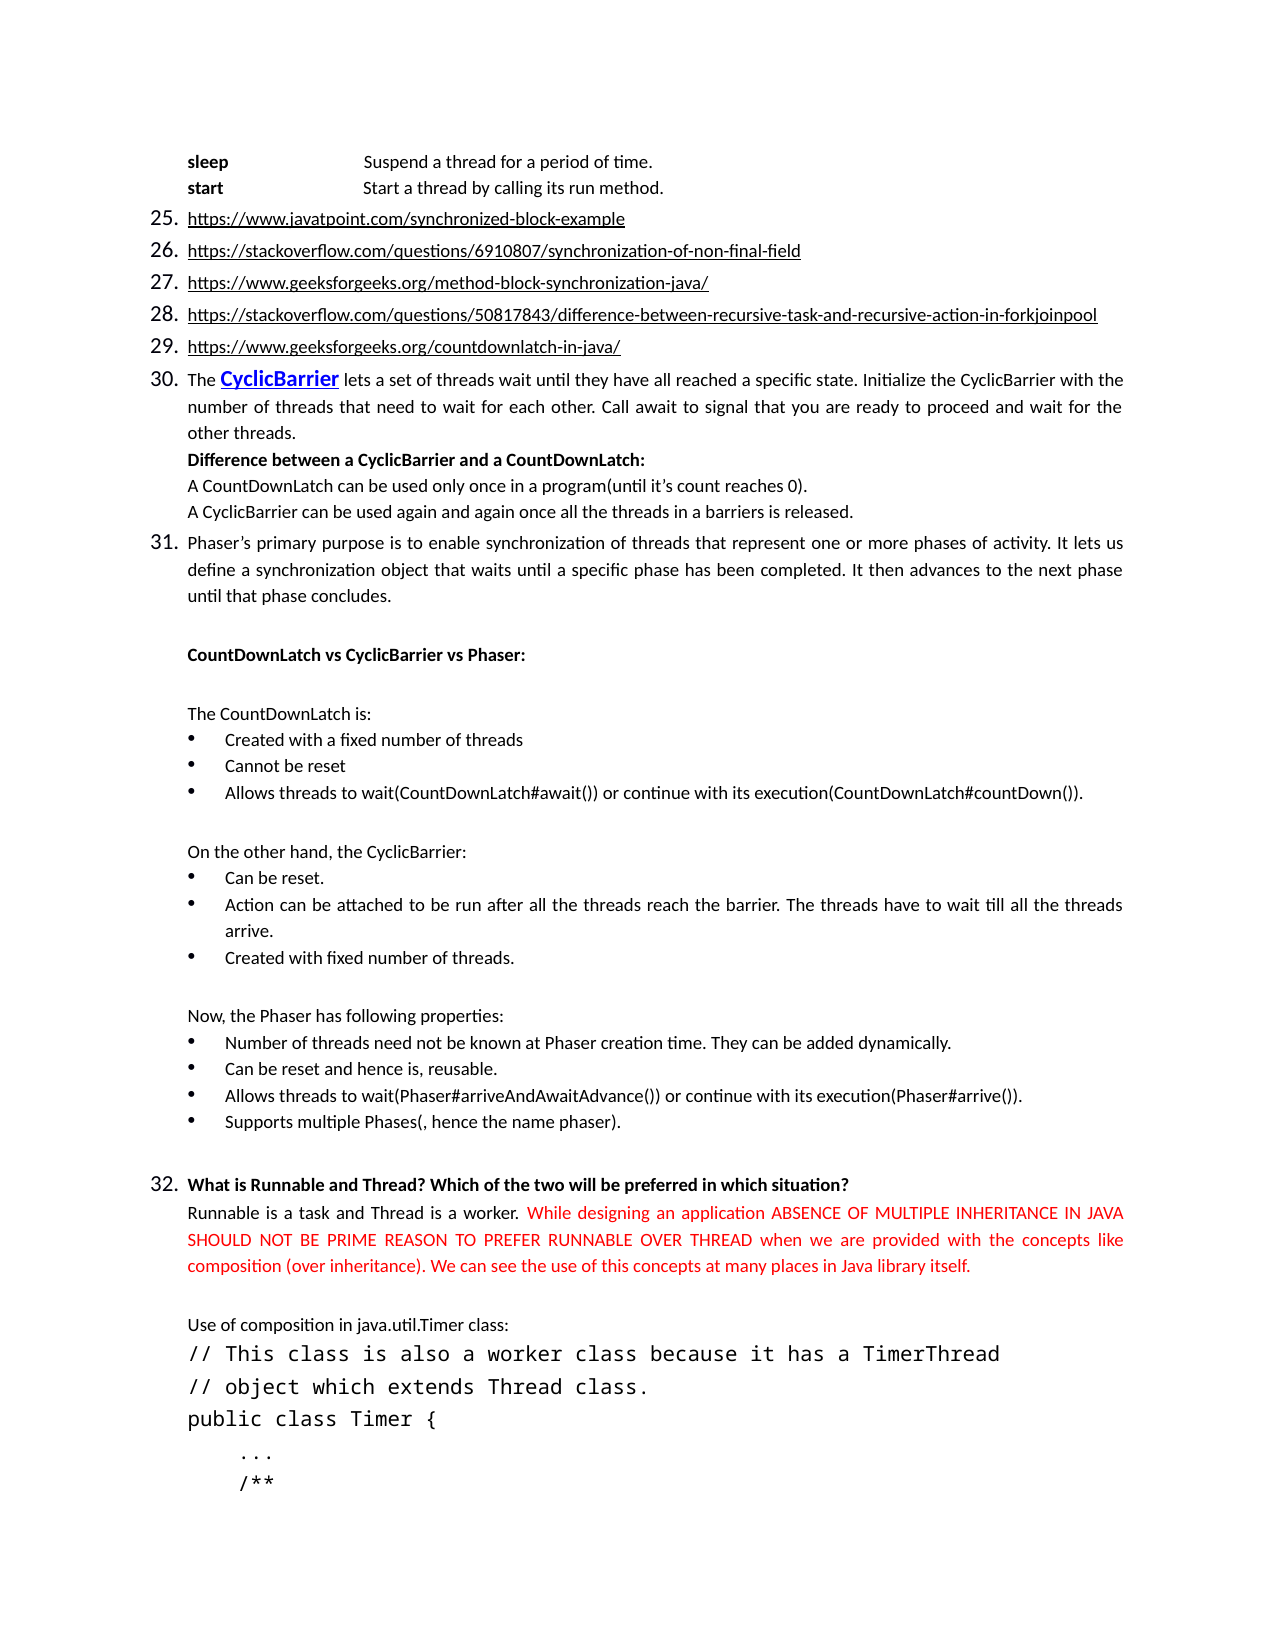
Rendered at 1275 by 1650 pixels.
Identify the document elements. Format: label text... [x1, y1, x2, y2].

list Cannot be reset [187, 755, 1125, 778]
list // object which extends Thread class. [150, 1372, 1125, 1400]
list Supports multiple Phases(, hence the name phaser). [187, 1111, 1125, 1134]
list Phaser’s primary purpose is to enable synchronization of threads that represent one or more phases of activity. It lets us define a synchronization object that waits until a specific phase has been completed. It then advances to the next phase until that phase concludes. [150, 527, 1125, 608]
list Can be reset. [187, 866, 1125, 889]
list CountDownLatch vs CyclicBarrier vs Phaser: [150, 643, 1125, 666]
list What is Runnable and Thread? Which of the two will be preferred in which situation? [150, 1169, 1125, 1197]
list The CyclicBarrier lets a set of threads wait until they have all reached a specific state. Initialize the CyclicBarrier with the number of threads that need to wait for each other. Call await to signal that you are ready to proceed and wait for the other threads. [150, 364, 1125, 444]
list Created with a fixed number of threads [187, 728, 1125, 751]
list Created with fixed number of threads. [187, 946, 1125, 969]
list Action can be attached to be run after all the threads reach the barrier. The threads have to wait till all the threads arrive. [187, 893, 1125, 942]
list https://stackoverflow.com/questions/6910807/synchronization-of-non-final-field [150, 235, 1125, 263]
list Now, the Phaser has following properties: [150, 1004, 1125, 1027]
list start Start a thread by calling its run method. [150, 176, 1125, 199]
list A CyclicBarrier can be used again and again once all the threads in a barriers is released. [150, 501, 1125, 523]
list // This class is also a worker class because it has a TimerThread [150, 1339, 1125, 1368]
list https://www.javatpoint.com/synchronized-block-example [150, 203, 1125, 231]
list A CountDownLatch can be used only once in a program(until it’s count reaches 0). [150, 474, 1125, 497]
list ... [150, 1437, 1125, 1465]
list Can be reset and hence is, reusable. [187, 1057, 1125, 1081]
list Runnable is a task and Thread is a worker. While designing an application ABSENCE OF MULTIPLE INHERITANCE IN JAVA SHOULD NOT BE PRIME REASON TO PREFER RUNNABLE OVER THREAD when we are provided with the concepts like composition (over inheritance). We can see the use of this concepts at many places in Java library itself. [150, 1202, 1125, 1277]
list The CountDownLatch is: [150, 702, 1125, 725]
list sleep Suspend a thread for a period of time. [150, 150, 1125, 173]
list public class Timer { [150, 1404, 1125, 1433]
list Number of threads need not be known at Phaser creation time. They can be added dynamically. [187, 1031, 1125, 1054]
list /** [150, 1469, 1125, 1498]
list Difference between a CyclicBarrier and a CountDownLatch: [150, 448, 1125, 471]
list Use of composition in java.util.Timer class: [150, 1313, 1125, 1336]
list Allows threads to wait(Phaser#arriveAndAwaitAdvance()) or continue with its execution(Phaser#arrive()). [187, 1084, 1125, 1107]
list Allows threads to wait(CountDownLatch#await()) or continue with its execution(CountDownLatch#countDown()). [187, 781, 1125, 804]
list https://www.geeksforgeeks.org/method-block-synchronization-java/ [150, 267, 1125, 295]
list On the other hand, the CyclicBarrier: [150, 840, 1125, 863]
list https://www.geeksforgeeks.org/countdownlatch-in-java/ [150, 331, 1125, 359]
list https://stackoverflow.com/questions/50817843/difference-between-recursive-task-and-recursive-action-in-forkjoinpool [150, 299, 1125, 327]
